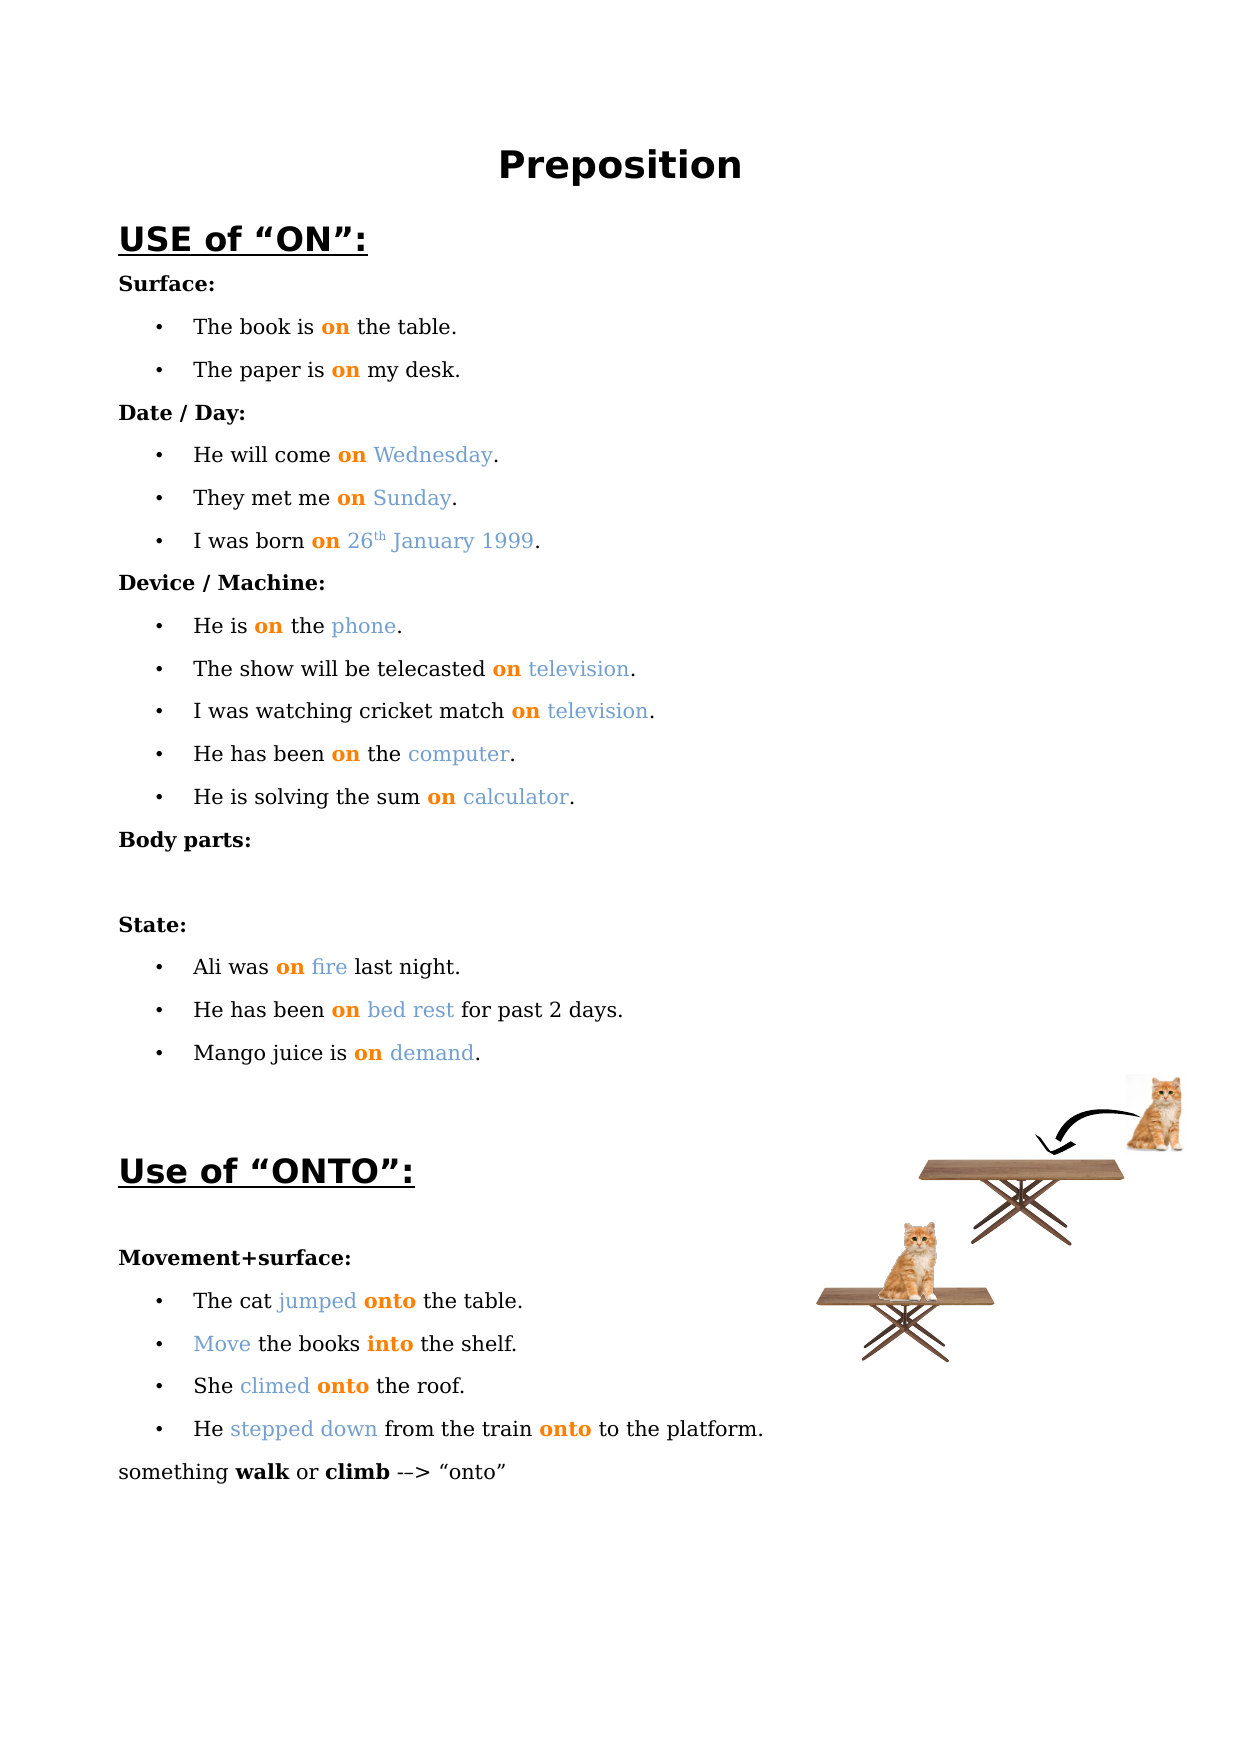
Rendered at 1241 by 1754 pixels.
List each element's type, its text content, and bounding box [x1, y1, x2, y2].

list He is solving the sum on calculator. [156, 785, 1122, 809]
text Device / Machine: [118, 571, 1122, 596]
subtitle USE of “ON”: [118, 221, 1122, 260]
list [995, 1332, 1122, 1356]
list I was watching cricket match on television. [156, 699, 1122, 724]
list The book is on the table. [156, 315, 1122, 339]
text Movement+surface: [118, 1246, 876, 1271]
list He has been on bed rest for past 2 days. [156, 998, 1122, 1022]
text Body parts: [118, 827, 1122, 852]
list Move the books into the shelf. [156, 1332, 814, 1356]
text [945, 1250, 1122, 1271]
list He is on the phone. [156, 614, 1122, 638]
subtitle Use of “ONTO”: [118, 1152, 916, 1191]
list They met me on Sunday. [156, 486, 1122, 510]
list The show will be telecasted on television. [156, 657, 1122, 681]
text Date / Day: [118, 400, 1122, 425]
list He stepped down from the train onto to the platform. [156, 1417, 1122, 1442]
picture [814, 1074, 1190, 1366]
list I was born on 26th January 1999. [156, 528, 1122, 553]
list The paper is on my desk. [156, 358, 1122, 382]
list She climed onto the roof. [156, 1374, 1122, 1399]
subtitle Preposition [118, 143, 1122, 187]
list Ali was on fire last night. [156, 955, 1122, 980]
text something walk or climb -–> “onto” [118, 1460, 1122, 1484]
text Surface: [118, 272, 1122, 297]
list [995, 1289, 1122, 1313]
list He will come on Wednesday. [156, 443, 1122, 467]
text State: [118, 912, 1122, 937]
list He has been on the computer. [156, 742, 1122, 766]
list Mango juice is on demand. [156, 1041, 1122, 1065]
list The cat jumped onto the table. [156, 1289, 814, 1313]
